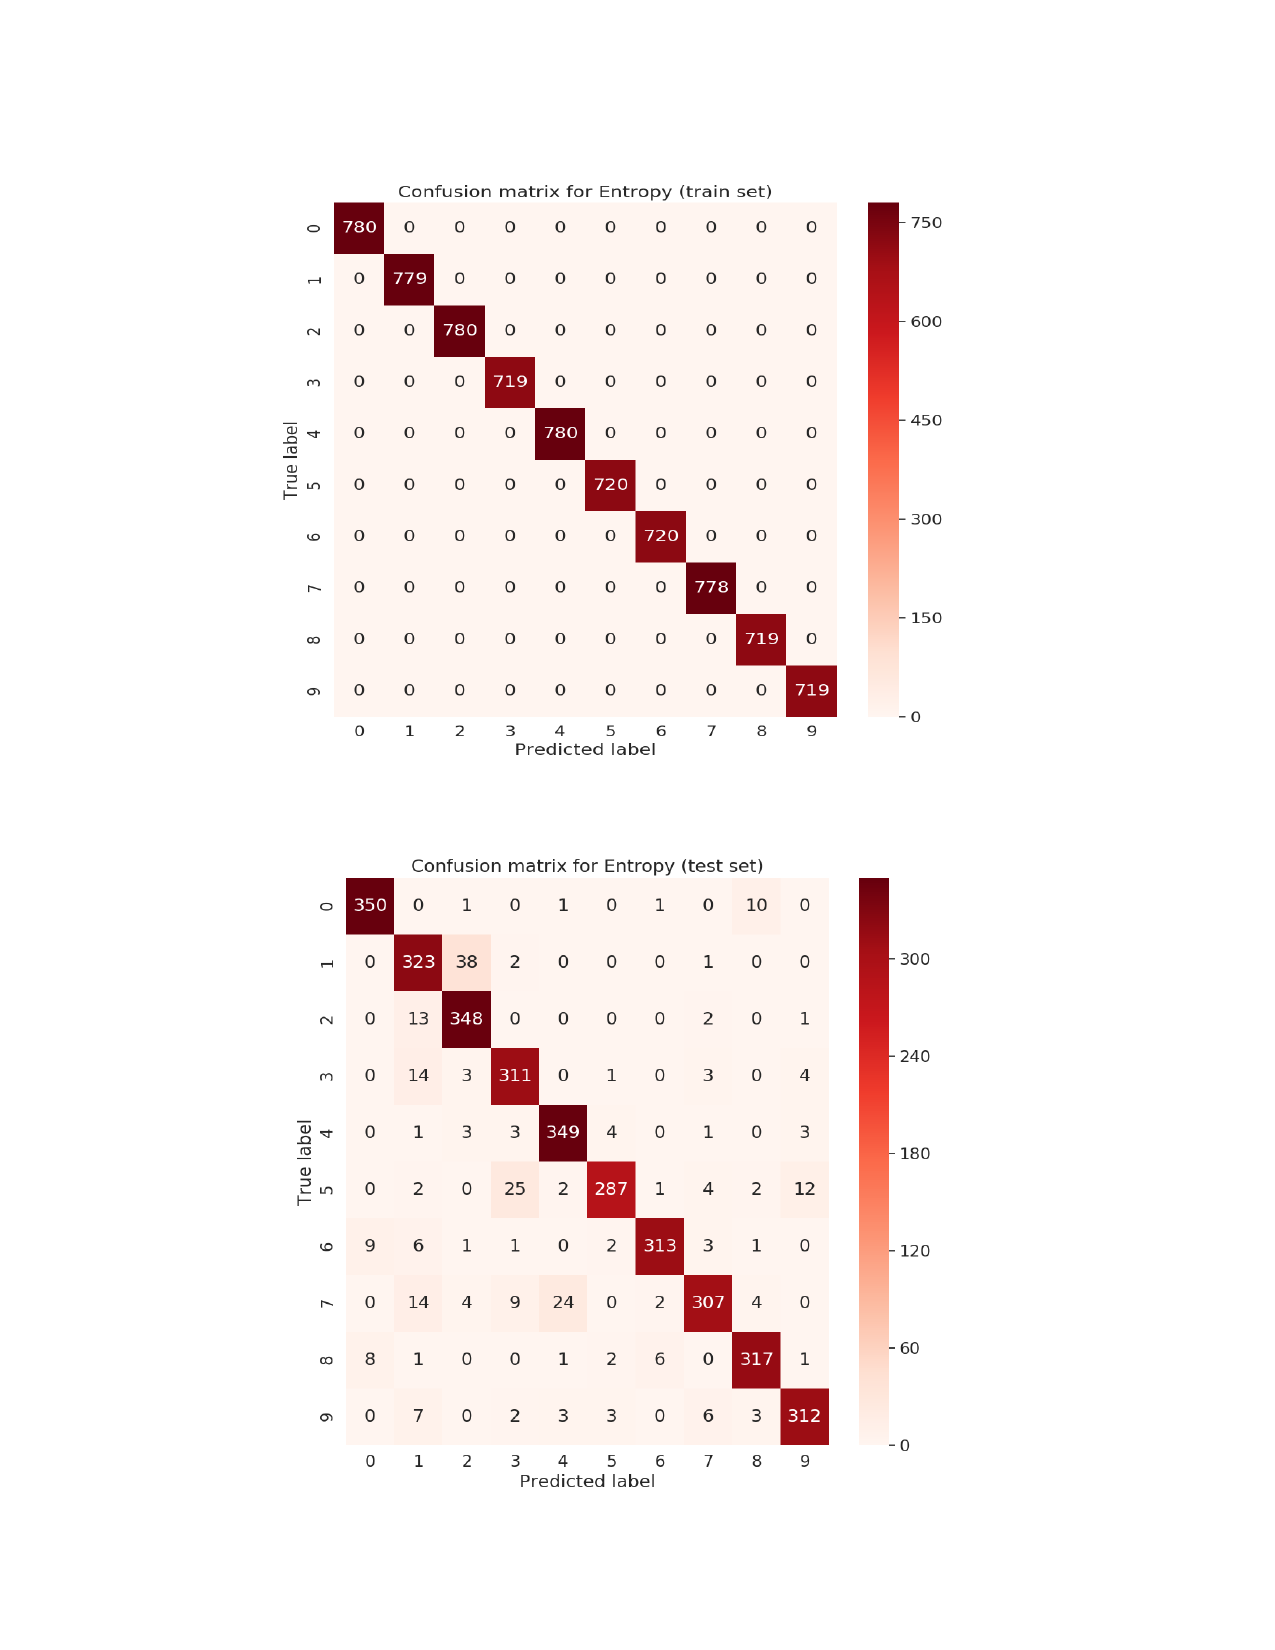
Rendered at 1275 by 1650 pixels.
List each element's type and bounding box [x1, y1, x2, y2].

picture [232, 122, 1043, 1526]
